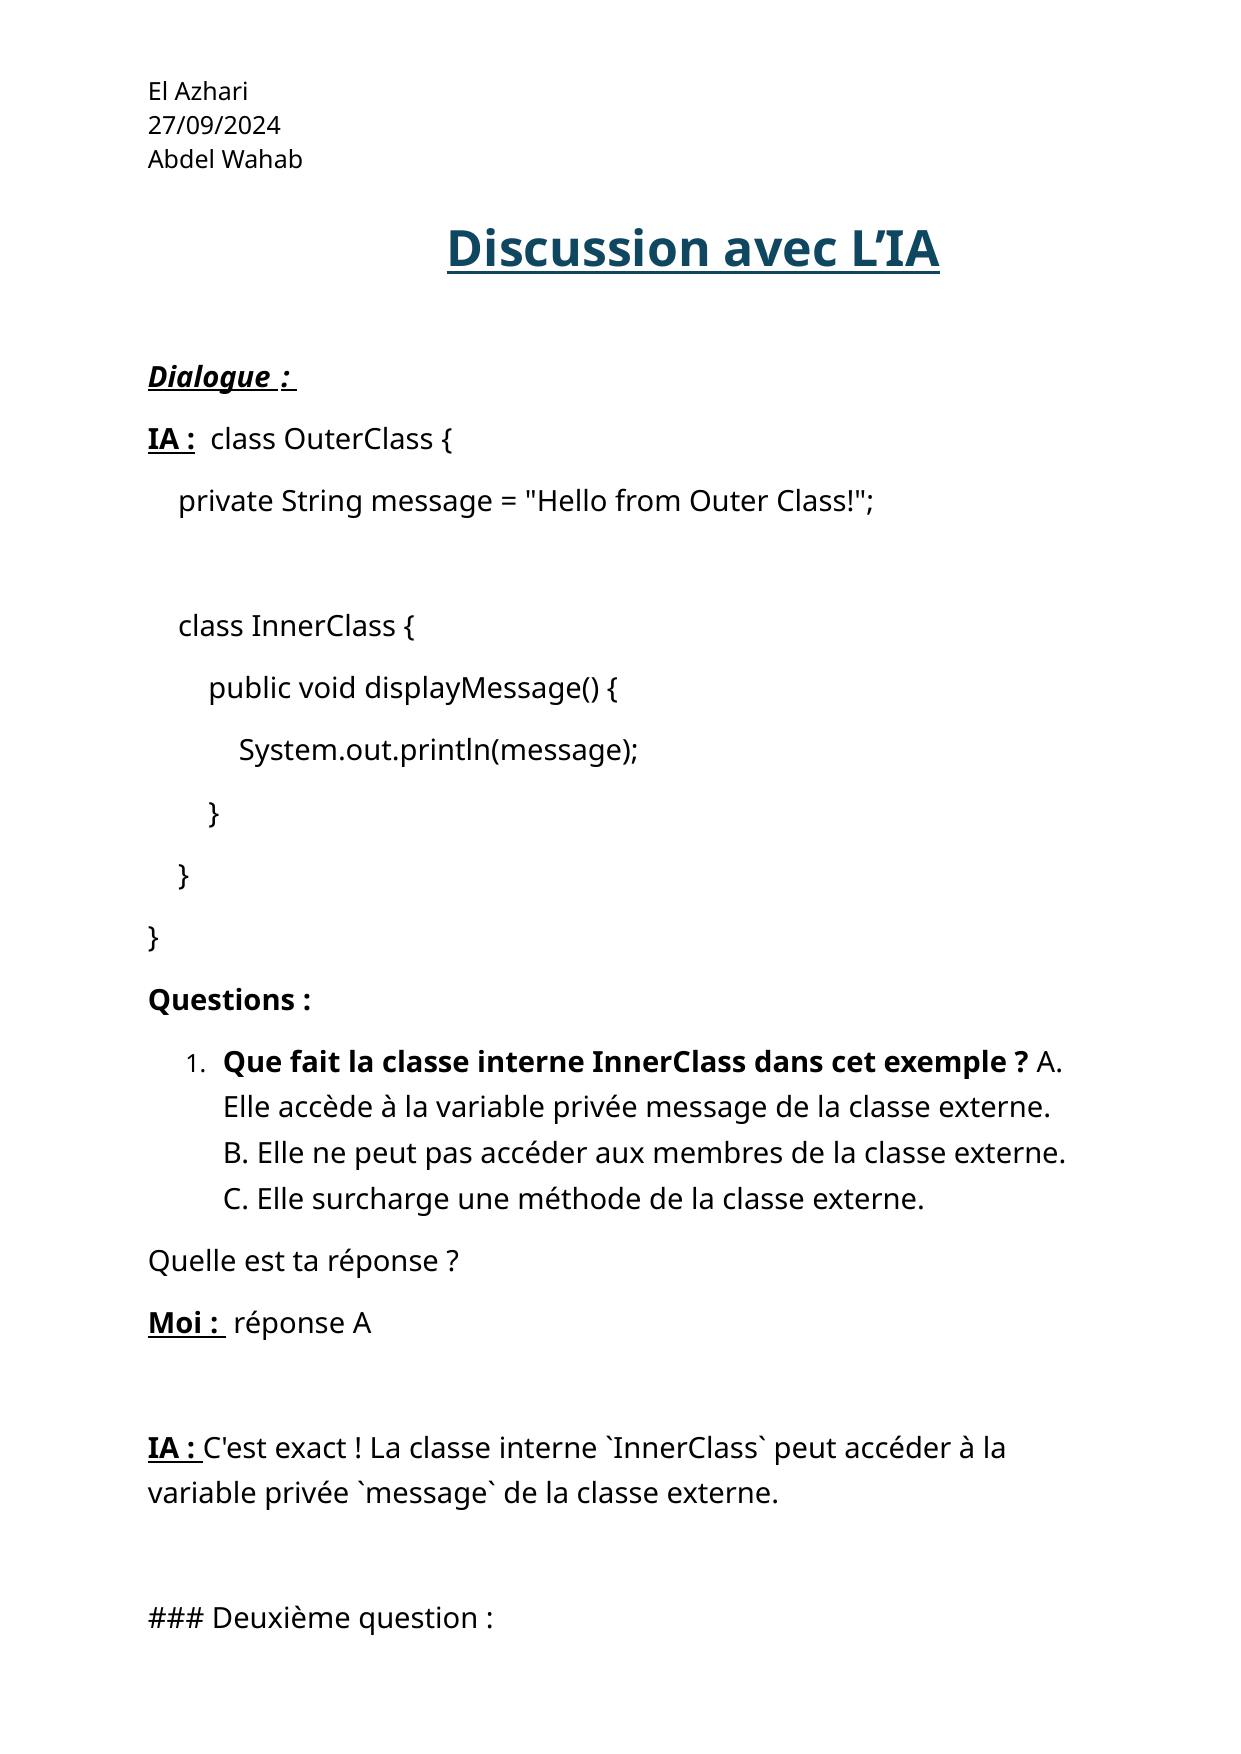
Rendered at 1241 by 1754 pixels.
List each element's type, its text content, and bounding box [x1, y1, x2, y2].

list Que fait la classe interne InnerClass dans cet exemple ? A. Elle accède à la variable privée message de la classe externe. B. Elle ne peut pas accéder aux membres de la classe externe. C. Elle surcharge une méthode de la classe externe. [185, 1041, 1093, 1218]
text } [148, 792, 1093, 832]
text private String message = "Hello from Outer Class!"; [148, 481, 1093, 520]
text class InnerClass { [148, 605, 1093, 645]
text Quelle est ta réponse ? [148, 1240, 1093, 1280]
text IA : class OuterClass { [148, 418, 1093, 458]
subtitle Discussion avec L’IA [148, 213, 1093, 282]
text public void displayMessage() { [148, 667, 1093, 707]
text Dialogue : [148, 356, 1093, 396]
text Questions : [148, 979, 1093, 1018]
text ### Deuxième question : [148, 1597, 1093, 1637]
text Moi : réponse A [148, 1303, 1093, 1342]
text } [148, 917, 1093, 956]
text System.out.println(message); [148, 730, 1093, 769]
text IA : C'est exact ! La classe interne `InnerClass` peut accéder à la variable privée `message` de la classe externe. [148, 1427, 1093, 1512]
text } [148, 854, 1093, 894]
